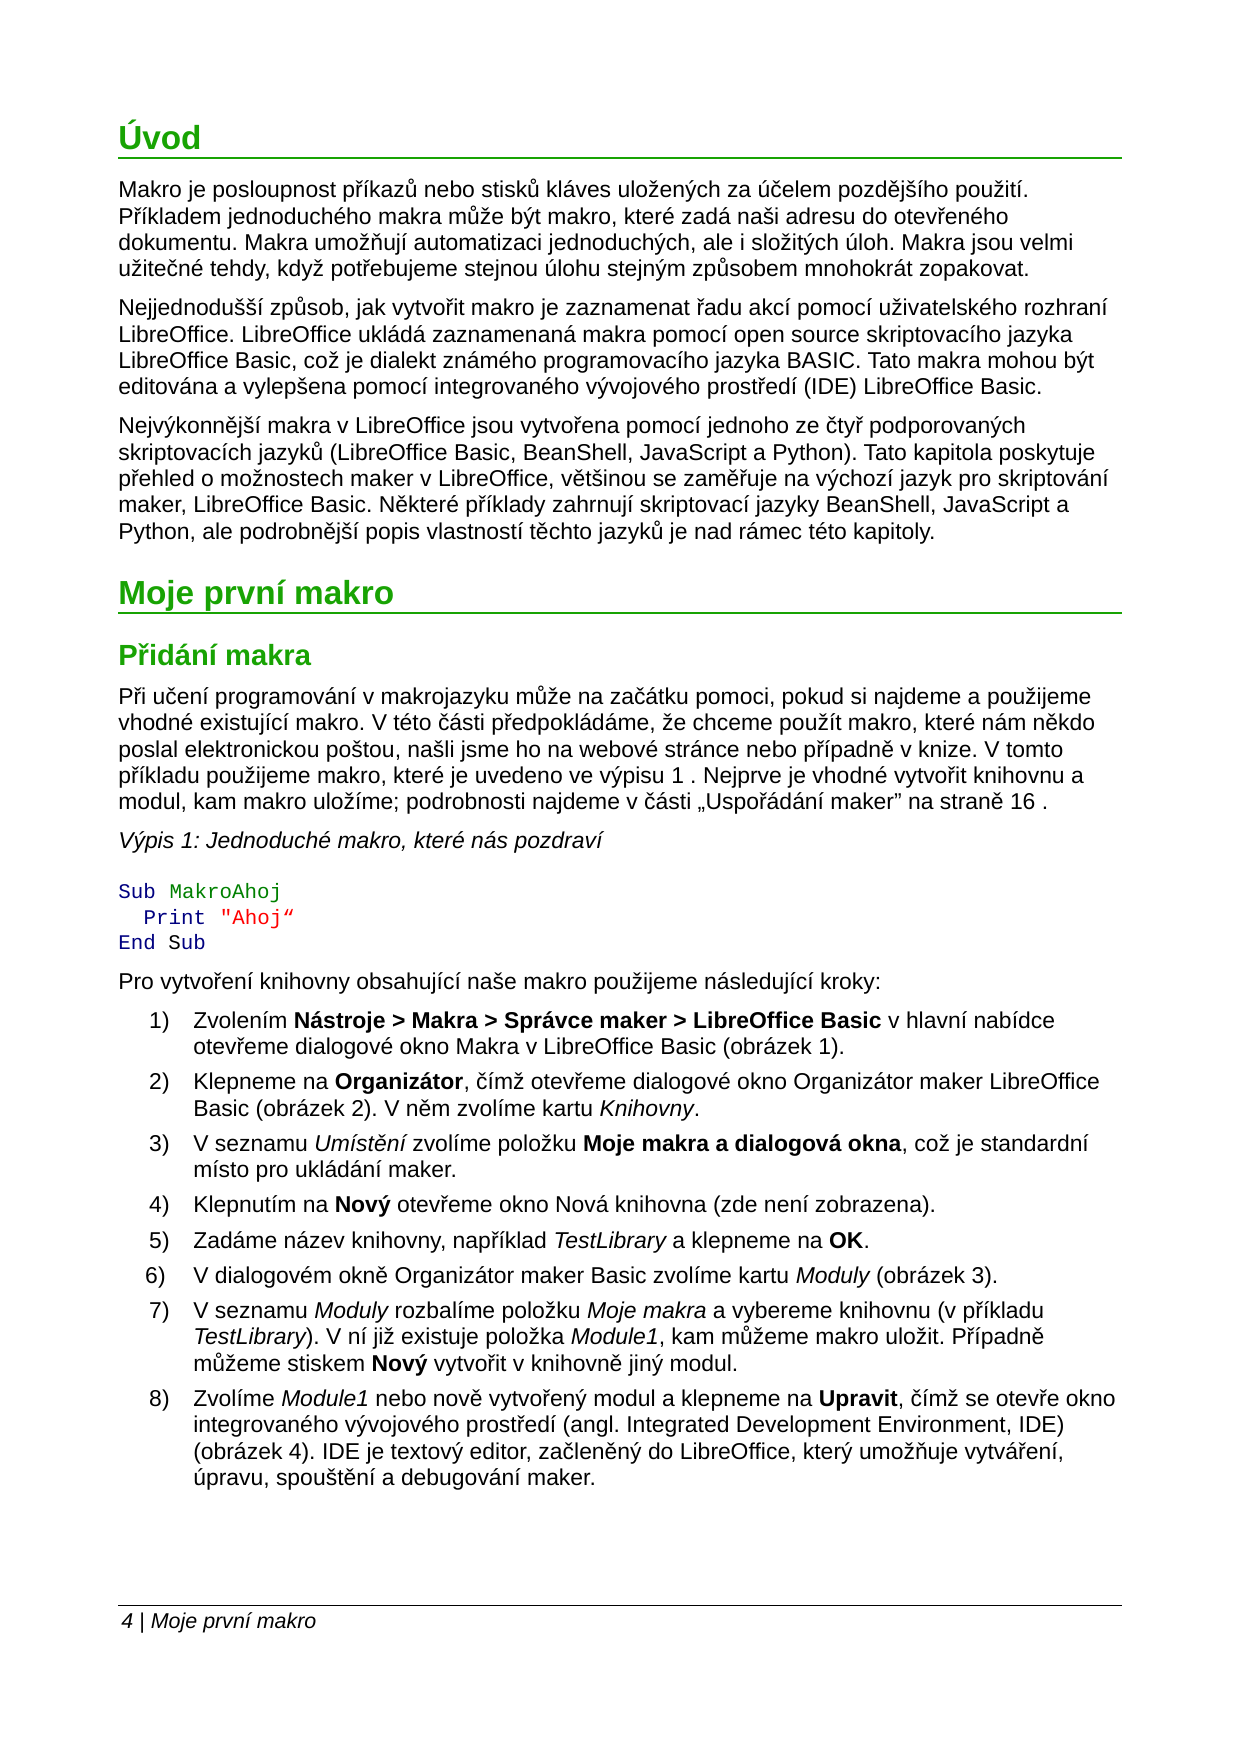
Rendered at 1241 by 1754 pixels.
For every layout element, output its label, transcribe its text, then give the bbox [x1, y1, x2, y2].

list V dialogovém okně Organizátor maker Basic zvolíme kartu Moduly (obrázek 3). [165, 1262, 1122, 1288]
subtitle Moje první makro [118, 573, 1122, 612]
text Makro je posloupnost příkazů nebo stisků kláves uložených za účelem pozdějšího použití. Příkladem jednoduchého makra může být makro, které zadá naši adresu do otevřeného dokumentu. Makra umožňují automatizaci jednoduchých, ale i složitých úloh. Makra jsou velmi užitečné tehdy, když potřebujeme stejnou úlohu stejným způsobem mnohokrát zopakovat. [118, 176, 1122, 282]
text Při učení programování v makrojazyku může na začátku pomoci, pokud si najdeme a použijeme vhodné existující makro. V této části předpokládáme, že chceme použít makro, které nám někdo poslal elektronickou poštou, našli jsme ho na webové stránce nebo případně v knize. V tomto příkladu použijeme makro, které je uvedeno ve výpisu 1 . Nejprve je vhodné vytvořit knihovnu a modul, kam makro uložíme; podrobnosti najdeme v části „Uspořádání maker” na straně 16 . [118, 683, 1122, 815]
text Nejjednodušší způsob, jak vytvořit makro je zaznamenat řadu akcí pomocí uživatelského rozhraní LibreOffice. LibreOffice ukládá zaznamenaná makra pomocí open source skriptovacího jazyka LibreOffice Basic, což je dialekt známého programovacího jazyka BASIC. Tato makra mohou být editována a vylepšena pomocí integrovaného vývojového prostředí (IDE) LibreOffice Basic. [118, 294, 1122, 400]
list Zvolením Nástroje > Makra > Správce maker > LibreOffice Basic v hlavní nabídce otevřeme dialogové okno Makra v LibreOffice Basic (obrázek 1). [169, 1007, 1122, 1059]
list Zvolíme Module1 nebo nově vytvořený modul a klepneme na Upravit, čímž se otevře okno integrovaného vývojového prostředí (angl. Integrated Development Environment, IDE) (obrázek 4). IDE je textový editor, začleněný do LibreOffice, který umožňuje vytváření, úpravu, spouštění a debugování maker. [169, 1385, 1122, 1490]
subtitle Přidání makra [118, 638, 1122, 671]
list V seznamu Moduly rozbalíme položku Moje makra a vybereme knihovnu (v příkladu TestLibrary). V ní již existuje položka Module1, kam můžeme makro uložit. Případně můžeme stiskem Nový vytvořit v knihovně jiný modul. [169, 1297, 1122, 1376]
list Pro vytvoření knihovny obsahující naše makro použijeme následující kroky: [118, 968, 1122, 994]
text Sub MakroAhoj [118, 879, 1122, 905]
list Klepneme na Organizátor, čímž otevřeme dialogové okno Organizátor maker LibreOffice Basic (obrázek 2). V něm zvolíme kartu Knihovny. [169, 1068, 1122, 1121]
text Nejvýkonnější makra v LibreOffice jsou vytvořena pomocí jednoho ze čtyř podporovaných skriptovacích jazyků (LibreOffice Basic, BeanShell, JavaScript a Python). Tato kapitola poskytuje přehled o možnostech maker v LibreOffice, většinou se zaměřuje na výchozí jazyk pro skriptování maker, LibreOffice Basic. Některé příklady zahrnují skriptovací jazyky BeanShell, JavaScript a Python, ale podrobnější popis vlastností těchto jazyků je nad rámec této kapitoly. [118, 412, 1122, 544]
text Print "Ahoj“ [118, 905, 1122, 932]
text Výpis 1: Jednoduché makro, které nás pozdraví [118, 827, 1122, 853]
subtitle Úvod [118, 118, 1122, 157]
list V seznamu Umístění zvolíme položku Moje makra a dialogová okna, což je standardní místo pro ukládání maker. [169, 1130, 1122, 1182]
list Klepnutím na Nový otevřeme okno Nová knihovna (zde není zobrazena). [169, 1191, 1122, 1218]
list Zadáme název knihovny, například TestLibrary a klepneme na OK. [169, 1227, 1122, 1253]
text End Sub [118, 932, 1122, 955]
